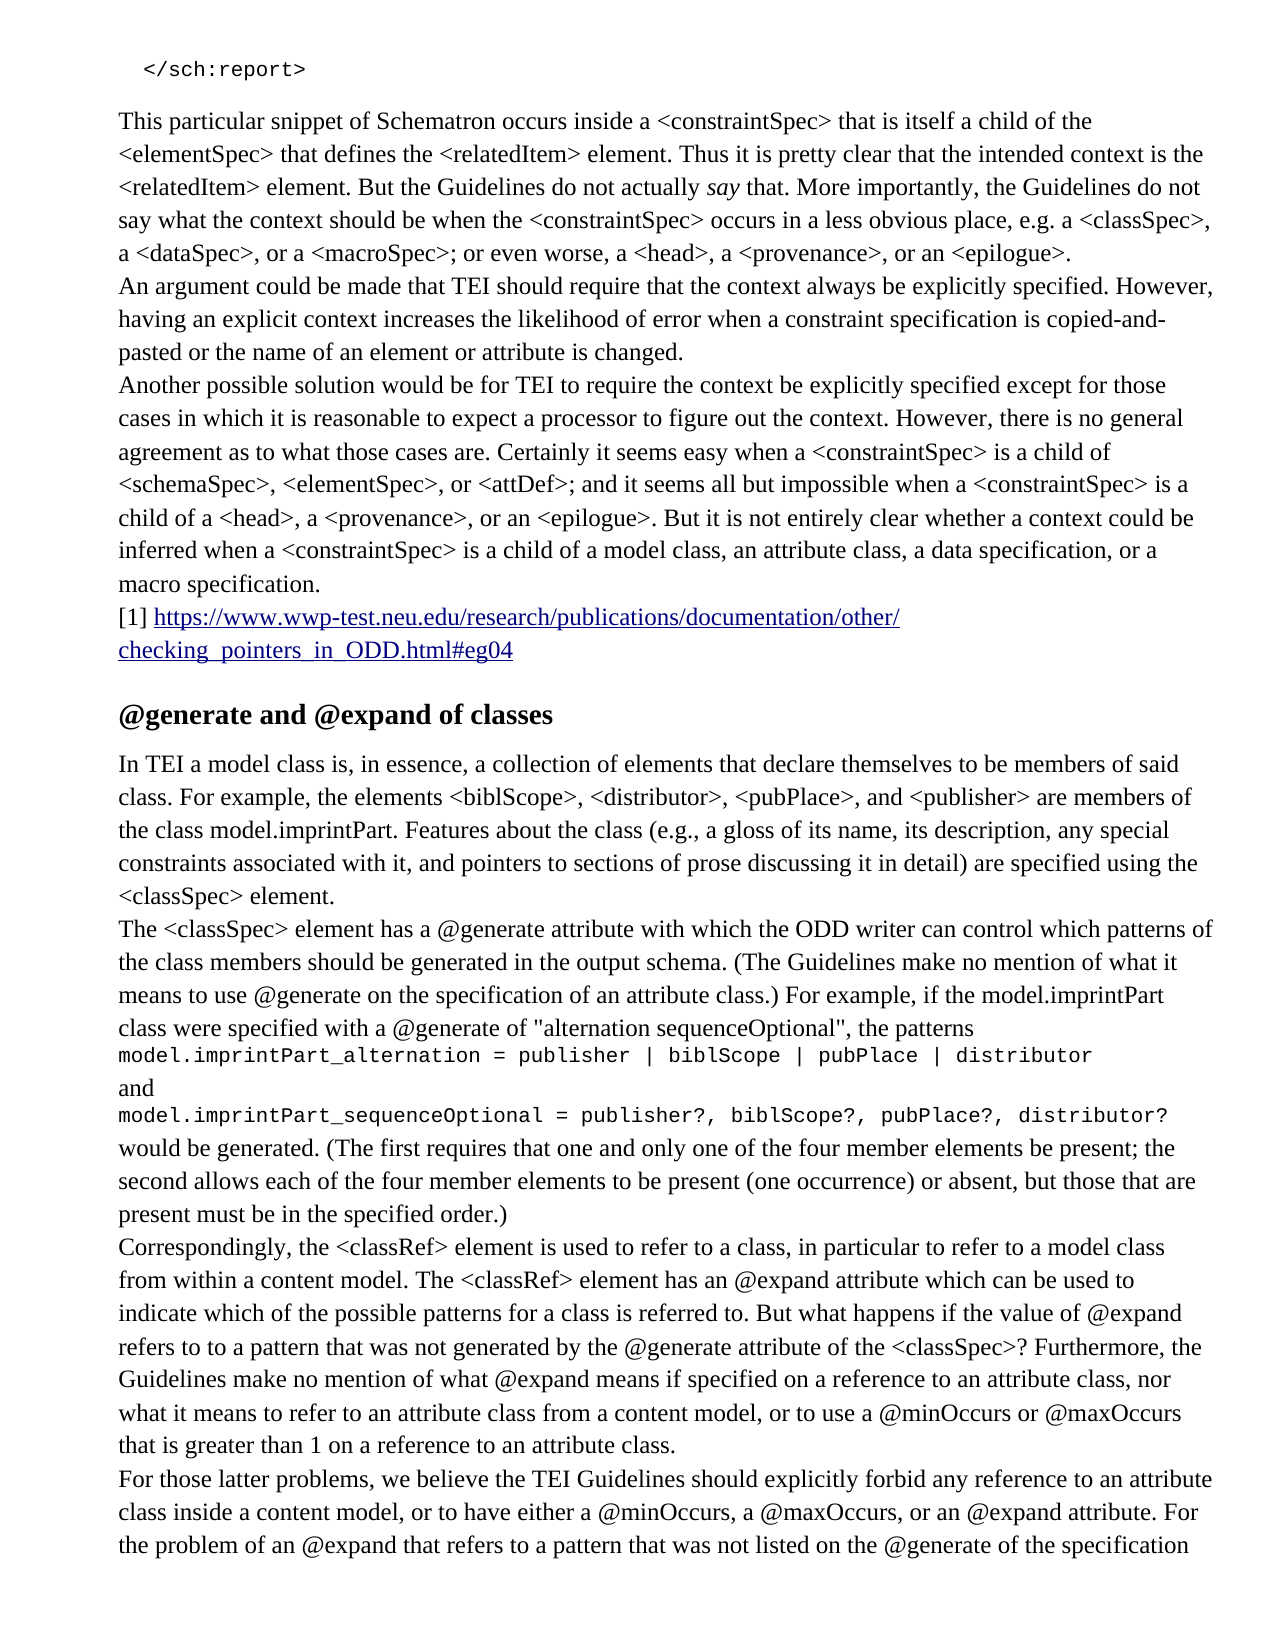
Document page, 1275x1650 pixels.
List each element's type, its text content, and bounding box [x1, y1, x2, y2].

text In TEI a model class is, in essence, a collection of elements that declare themselves to be members of said class. For example, the elements <biblScope>, <distributor>, <pubPlace>, and <publisher> are members of the class model.imprintPart. Features about the class (e.g., a gloss of its name, its description, any special constraints associated with it, and pointers to sections of prose discussing it in detail) are specified using the <classSpec> element. The <classSpec> element has a @generate attribute with which the ODD writer can control which patterns of the class members should be generated in the output schema. (The Guidelines make no mention of what it means to use @generate on the specification of an attribute class.) For example, if the model.imprintPart class were specified with a @generate of "alternation sequenceOptional", the patterns model.imprintPart_alternation = publisher | biblScope | pubPlace | distributor and model.imprintPart_sequenceOptional = publisher?, biblScope?, pubPlace?, distributor? would be generated. (The first requires that one and only one of the four member elements be present; the second allows each of the four member elements to be present (one occurrence) or absent, but those that are present must be in the specified order.) Correspondingly, the <classRef> element is used to refer to a class, in particular to refer to a model class from within a content model. The <classRef> element has an @expand attribute which can be used to indicate which of the possible patterns for a class is referred to. But what happens if the value of @expand refers to to a pattern that was not generated by the @generate attribute of the <classSpec>? Furthermore, the Guidelines make no mention of what @expand means if specified on a reference to an attribute class, nor what it means to refer to an attribute class from a content model, or to use a @minOccurs or @maxOccurs that is greater than 1 on a reference to an attribute class. For those latter problems, we believe the TEI Guidelines should explicitly forbid any reference to an attribute class inside a content model, or to have either a @minOccurs, a @maxOccurs, or an @expand attribute. For the problem of an @expand that refers to a pattern that was not listed on the @generate of the specification [118, 749, 1216, 1558]
text This particular snippet of Schematron occurs inside a <constraintSpec> that is itself a child of the <elementSpec> that defines the <relatedItem> element. Thus it is pretty clear that the intended context is the <relatedItem> element. But the Guidelines do not actually say that. More importantly, the Guidelines do not say what the context should be when the <constraintSpec> occurs in a less obvious place, e.g. a <classSpec>, a <dataSpec>, or a <macroSpec>; or even worse, a <head>, a <provenance>, or an <epilogue>. An argument could be made that TEI should require that the context always be explicitly specified. However, having an explicit context increases the likelihood of error when a constraint specification is copied-and-pasted or the name of an element or attribute is changed. Another possible solution would be for TEI to require the context be explicitly specified except for those cases in which it is reasonable to expect a processor to figure out the context. However, there is no general agreement as to what those cases are. Certainly it seems easy when a <constraintSpec> is a child of <schemaSpec>, <elementSpec>, or <attDef>; and it seems all but impossible when a <constraintSpec> is a child of a <head>, a <provenance>, or an <epilogue>. But it is not entirely clear whether a context could be inferred when a <constraintSpec> is a child of a model class, an attribute class, a data specification, or a macro specification. [1] https://www.wwp-test.neu.edu/research/publications/documentation/other/checking_pointers_in_ODD.html#eg04 [118, 106, 1216, 663]
subtitle @generate and @expand of classes [118, 697, 1216, 731]
text </sch:report> [118, 59, 1216, 83]
